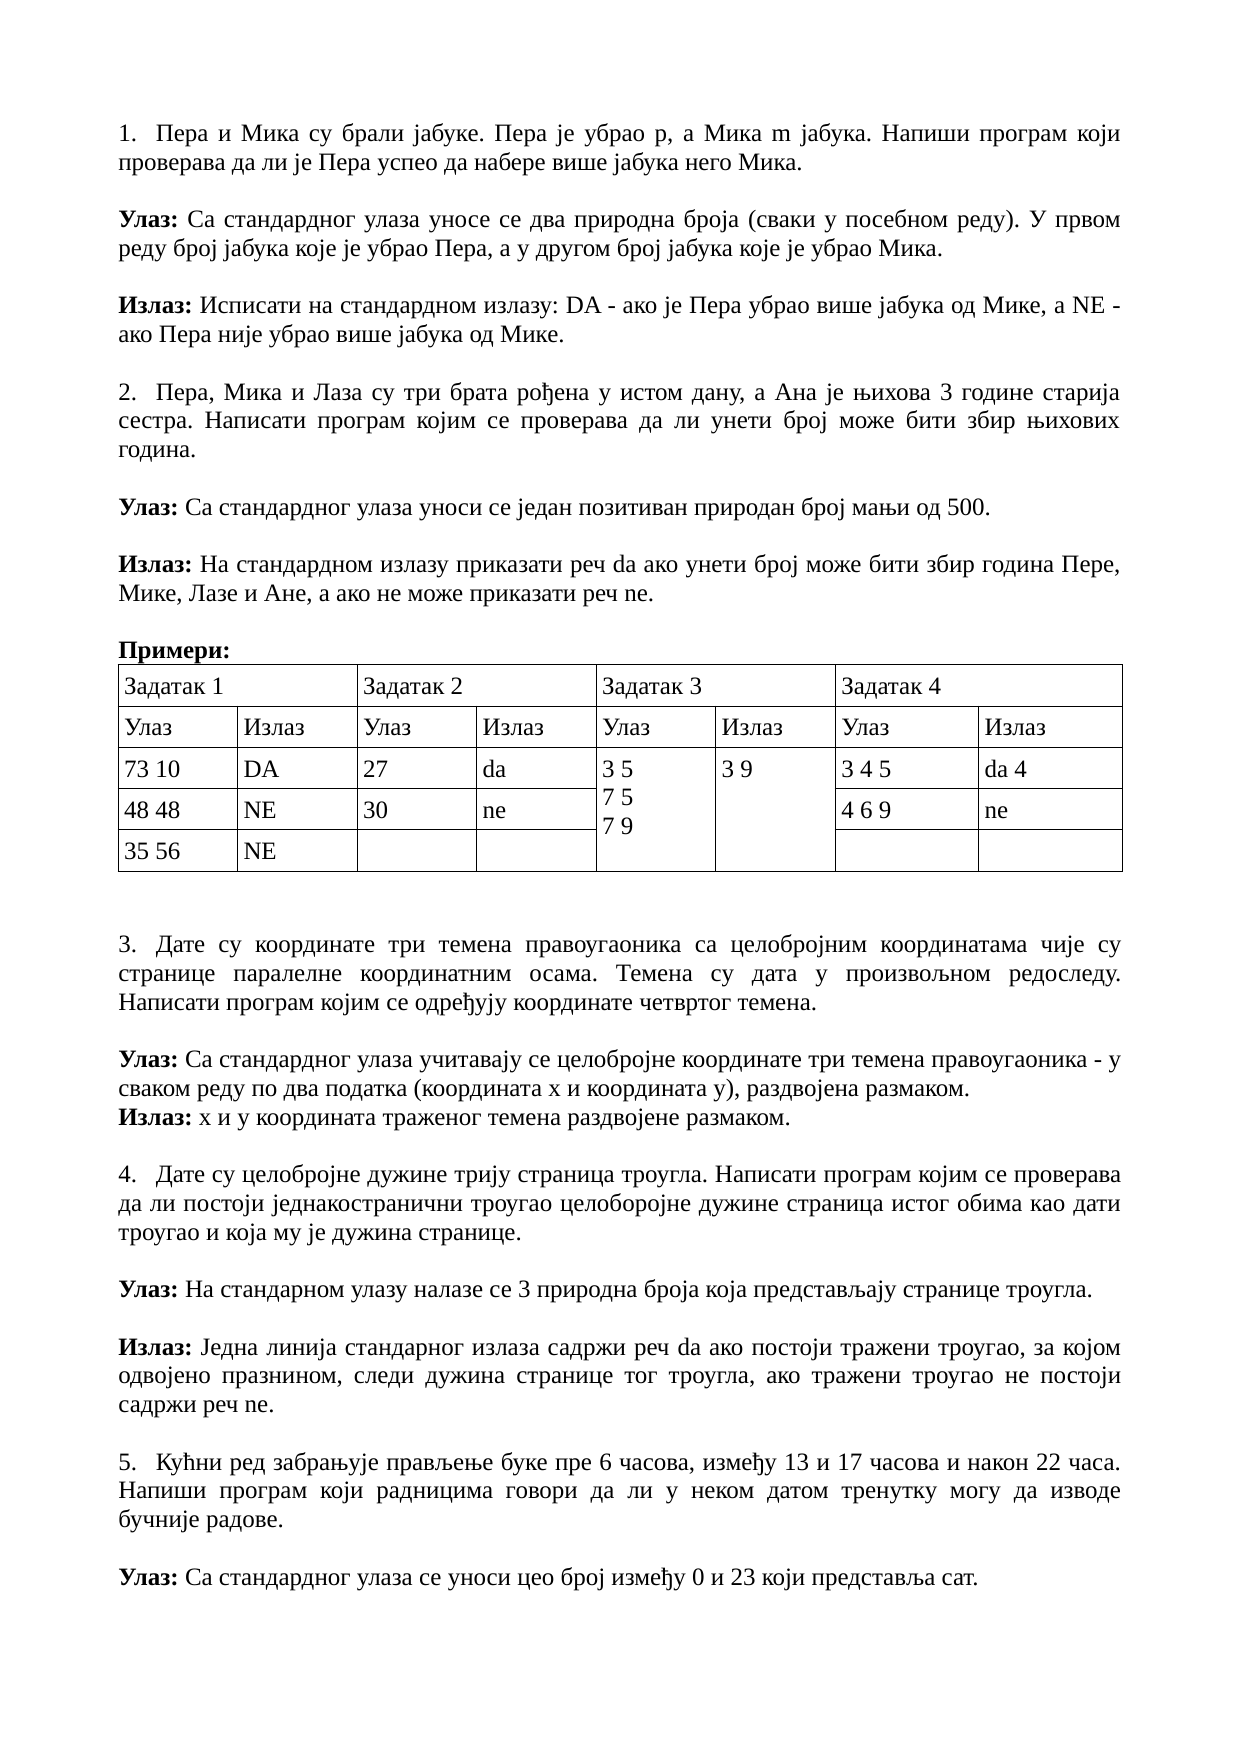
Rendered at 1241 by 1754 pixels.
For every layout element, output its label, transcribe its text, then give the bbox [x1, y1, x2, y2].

list Примери: [118, 636, 1122, 664]
table_cell Улаз [597, 707, 715, 747]
table_header Задатак 3 [597, 665, 835, 706]
table_header Задатак 4 [836, 665, 1122, 706]
table_cell DA [238, 748, 357, 788]
table_cell 30 [358, 789, 476, 829]
table_cell [836, 830, 978, 871]
list Улаз: Са стандардног улаза уноси се један позитиван природан број мањи од 500. [118, 492, 1122, 521]
table_cell 35 56 [119, 830, 237, 871]
table_cell da [477, 748, 596, 788]
list Улаз: Са стандардног улаза уносе се два природна броја (сваки у посебном реду). У првом реду број јабука које је убрао Пера, а у другом број јабука које је убрао Мика. [118, 204, 1122, 262]
table_cell Улаз [836, 707, 978, 747]
table_cell [358, 830, 476, 871]
list Улаз: Са стандардног улаза учитавају се целобројне координате три темена правоугаоника - у сваком реду по два податка (координата x и координата y), раздвојена размаком. [118, 1044, 1122, 1102]
table_cell 27 [358, 748, 476, 788]
table_cell Улаз [119, 707, 237, 747]
table_cell 3 5 7 5 7 9 [597, 748, 715, 871]
table_header Задатак 1 [119, 665, 357, 706]
list Пера и Мика су брали јабуке. Пера је убрао p, а Мика m јабука. Напиши програм који проверава да ли је Пера успео да набере више јабука него Мика. [118, 118, 1122, 176]
table_cell NE [238, 830, 357, 871]
table_cell NE [238, 789, 357, 829]
table_cell da 4 [979, 748, 1122, 788]
table_cell 48 48 [119, 789, 237, 829]
list Улаз: На стандарном улазу налазе се 3 природна броја која представљају странице троугла. [118, 1274, 1122, 1303]
table_cell 4 6 9 [836, 789, 978, 829]
table_cell Излаз [238, 707, 357, 747]
list Дате су координате три темена правоугаоника са целобројним координатама чије су странице паралелне координатним осама. Темена су дата у произвољном редоследу. Написати програм којим се одређују координате четвртог темена. [118, 929, 1122, 1015]
table_cell ne [477, 789, 596, 829]
table_cell ne [979, 789, 1122, 829]
list Излаз: x и y координата траженог темена раздвојене размаком. [118, 1102, 1122, 1130]
table_cell 3 4 5 [836, 748, 978, 788]
table_cell Улаз [358, 707, 476, 747]
list Излаз: Једна линија стандарног излаза садржи реч da ако постоји тражени троугао, за којом одвојено празнином, следи дужина странице тог троугла, ако тражени троугао не постоји садржи реч ne. [118, 1332, 1122, 1418]
list Улаз: Са стандардног улаза се уноси цео број између 0 и 23 који представља сат. [118, 1562, 1122, 1590]
list Кућни ред забрањује прављење буке пре 6 часова, између 13 и 17 часова и након 22 часа. Напиши програм који радницима говори да ли у неком датом тренутку могу да изводе бучније радове. [118, 1447, 1122, 1533]
list Дате су целобројне дужине трију страница троугла. Написати програм којим се проверава да ли постоји једнакостранични троугао целоборојне дужине страница истог обима као дати троугао и која му је дужина странице. [118, 1159, 1122, 1245]
table_cell 3 9 [716, 748, 835, 871]
table_cell [979, 830, 1122, 871]
list Излаз: Исписати на стандардном излазу: DA - ако је Пера убрао више јабука од Мике, а NE - ако Пера није убрао више јабука од Мике. [118, 291, 1122, 348]
table_cell Излаз [716, 707, 835, 747]
table_cell 73 10 [119, 748, 237, 788]
table_cell Излаз [477, 707, 596, 747]
list Пера, Мика и Лаза су три брата рођена у истом дану, а Ана је њихова 3 године старија сестра. Написати програм којим се проверава да ли унети број може бити збир њихових година. [118, 377, 1122, 463]
table_cell [477, 830, 596, 871]
table_header Задатак 2 [358, 665, 596, 706]
table_cell Излаз [979, 707, 1122, 747]
list Излаз: На стандардном излазу приказати реч da ако унети број може бити збир година Пере, Мике, Лазе и Ане, а ако не може приказати реч ne. [118, 549, 1122, 607]
